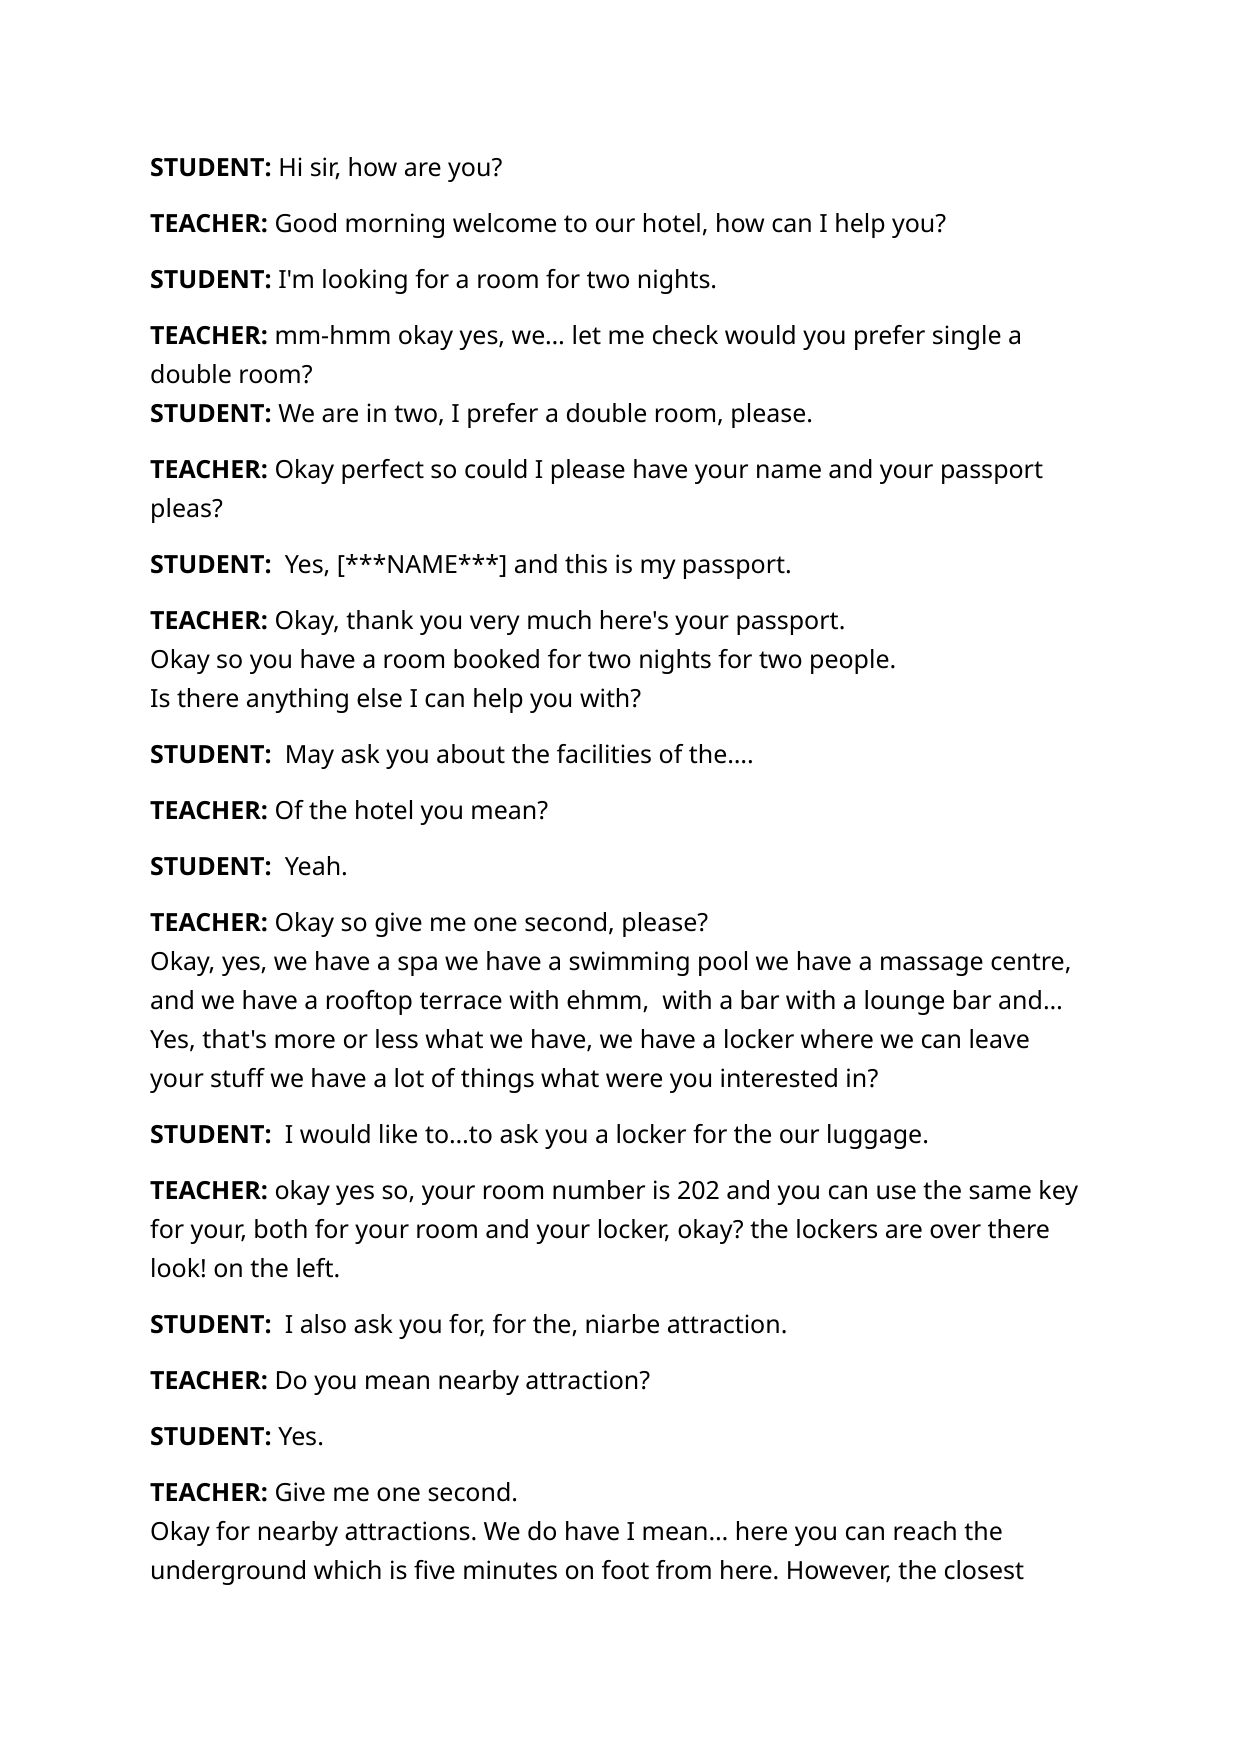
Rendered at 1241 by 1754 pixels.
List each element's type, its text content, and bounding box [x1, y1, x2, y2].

text TEACHER: Okay so give me one second, please? Okay, yes, we have a spa we have a swimming pool we have a massage centre, and we have a rooftop terrace with ehmm, with a bar with a lounge bar and… Yes, that's more or less what we have, we have a locker where we can leave your stuff we have a lot of things what were you interested in? [150, 904, 1090, 1095]
text STUDENT: Yes. [150, 1418, 1090, 1452]
text TEACHER: Of the hotel you mean? [150, 792, 1090, 827]
text STUDENT: I'm looking for a room for two nights. [150, 262, 1090, 296]
text TEACHER: Good morning welcome to our hotel, how can I help you? [150, 206, 1090, 240]
text STUDENT: Hi sir, how are you? [150, 150, 1090, 184]
text STUDENT: May ask you about the facilities of the…. [150, 737, 1090, 771]
text TEACHER: mm-hmm okay yes, we… let me check would you prefer single a double room? STUDENT: We are in two, I prefer a double room, please. [150, 317, 1090, 430]
text STUDENT: I would like to…to ask you a locker for the our luggage. [150, 1117, 1090, 1151]
text TEACHER: Okay, thank you very much here's your passport. Okay so you have a room booked for two nights for two people. Is there anything else I can help you with? [150, 602, 1090, 715]
text TEACHER: Do you mean nearby attraction? [150, 1362, 1090, 1397]
text STUDENT: Yeah. [150, 848, 1090, 882]
text TEACHER: Okay perfect so could I please have your name and your passport pleas? [150, 452, 1090, 525]
text TEACHER: Give me one second. Okay for nearby attractions. We do have I mean… here you can reach the underground which is five minutes on foot from here. However, the closest [150, 1474, 1090, 1587]
text TEACHER: okay yes so, your room number is 202 and you can use the same key for your, both for your room and your locker, okay? the lockers are over there look! on the left. [150, 1172, 1090, 1285]
text STUDENT: I also ask you for, for the, niarbe attraction. [150, 1307, 1090, 1341]
text STUDENT: Yes, [***NAME***] and this is my passport. [150, 547, 1090, 581]
